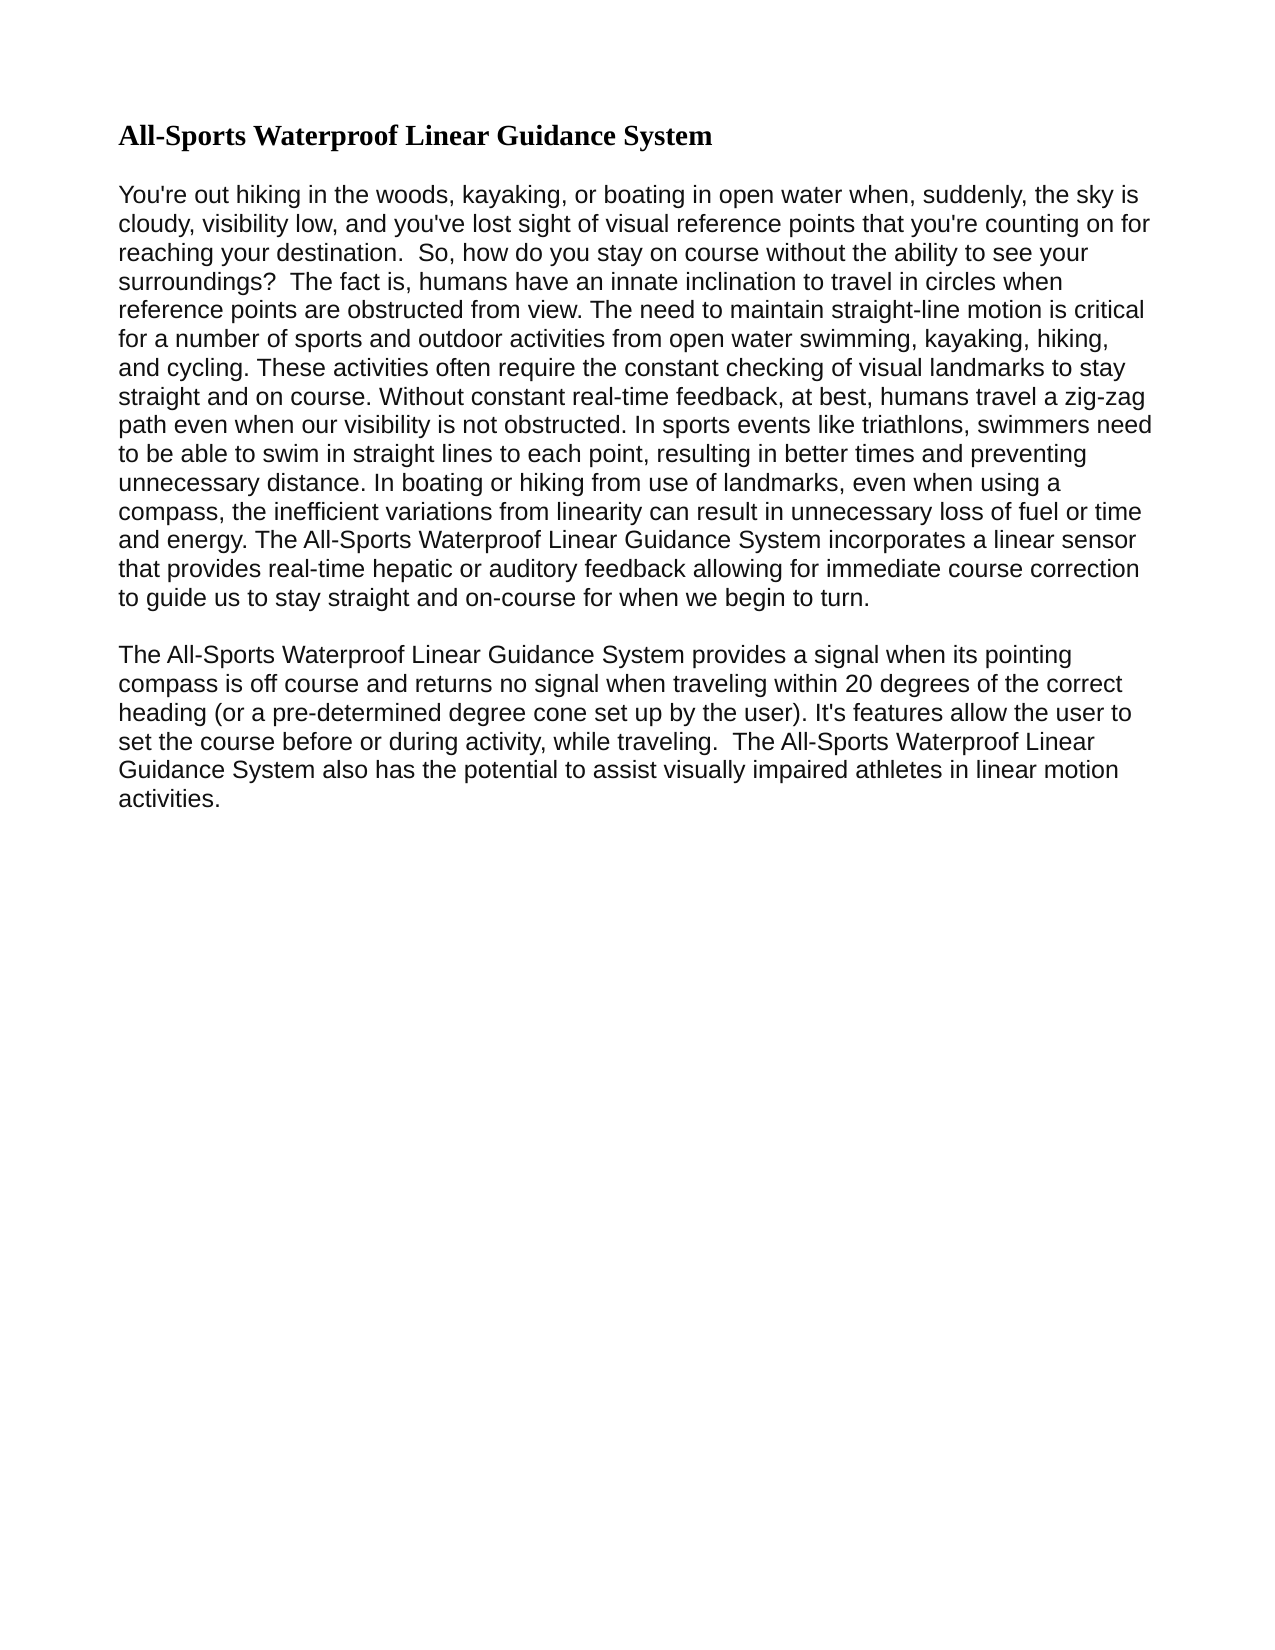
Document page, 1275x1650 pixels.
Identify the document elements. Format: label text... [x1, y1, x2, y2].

text The All-Sports Waterproof Linear Guidance System provides a signal when its pointing compass is off course and returns no signal when traveling within 20 degrees of the correct heading (or a pre-determined degree cone set up by the user). It's features allow the user to set the course before or during activity, while traveling. The All-Sports Waterproof Linear Guidance System also has the potential to assist visually impaired athletes in linear motion activities. [118, 640, 1157, 813]
text You're out hiking in the woods, kayaking, or boating in open water when, suddenly, the sky is cloudy, visibility low, and you've lost sight of visual reference points that you're counting on for reaching your destination. So, how do you stay on course without the ability to see your surroundings? The fact is, humans have an innate inclination to travel in circles when reference points are obstructed from view. The need to maintain straight-line motion is critical for a number of sports and outdoor activities from open water swimming, kayaking, hiking, and cycling. These activities often require the constant checking of visual landmarks to stay straight and on course. Without constant real-time feedback, at best, humans travel a zig-zag path even when our visibility is not obstructed. In sports events like triathlons, swimmers need to be able to swim in straight lines to each point, resulting in better times and preventing unnecessary distance. In boating or hiking from use of landmarks, even when using a compass, the inefficient variations from linearity can result in unnecessary loss of fuel or time and energy. The All-Sports Waterproof Linear Guidance System incorporates a linear sensor that provides real-time hepatic or auditory feedback allowing for immediate course correction to guide us to stay straight and on-course for when we begin to turn. [118, 180, 1157, 612]
text All-Sports Waterproof Linear Guidance System [118, 118, 1157, 152]
